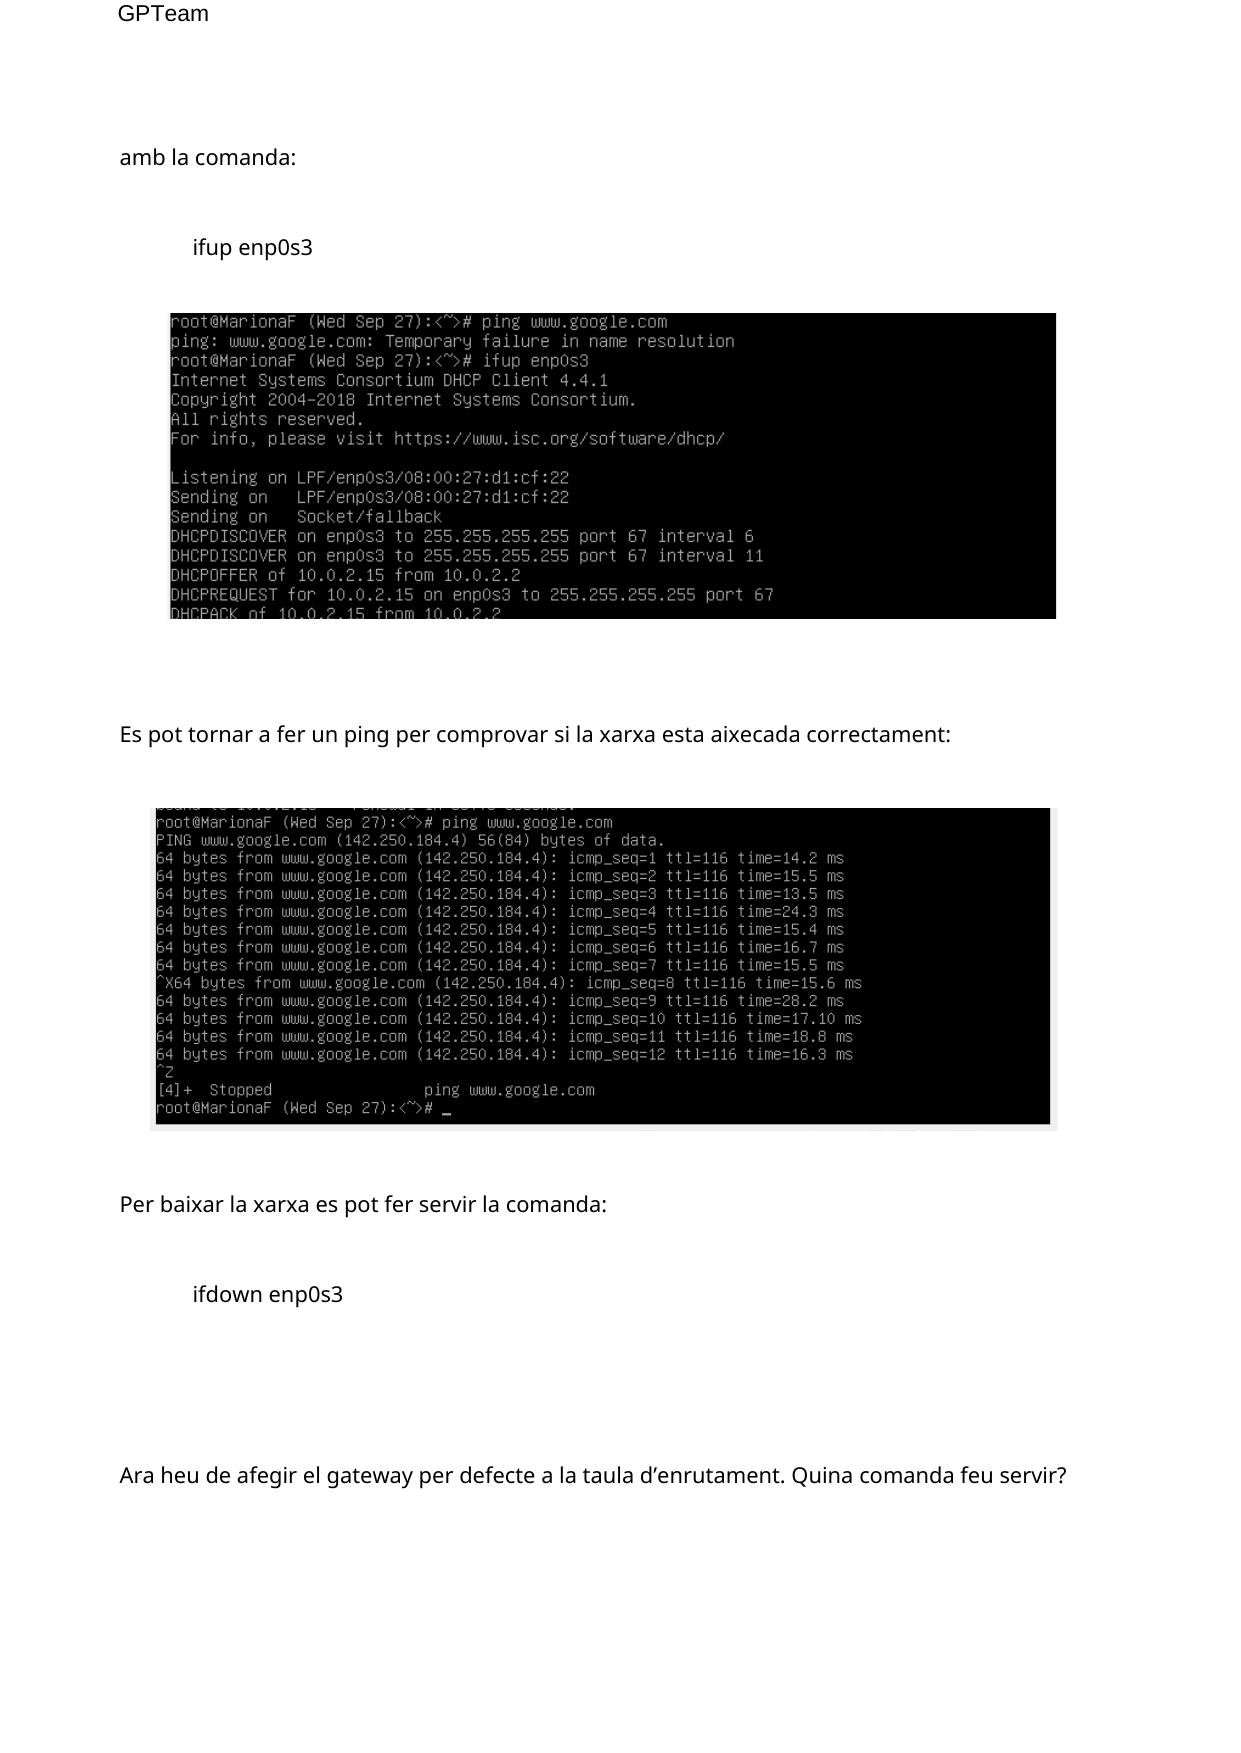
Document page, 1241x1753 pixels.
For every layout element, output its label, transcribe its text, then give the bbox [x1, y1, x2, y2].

text ifup enp0s3 [119, 232, 1122, 262]
text ifdown enp0s3 [119, 1279, 1122, 1309]
text Es pot tornar a fer un ping per comprovar si la xarxa esta aixecada correctament: [119, 322, 1122, 748]
text Per baixar la xarxa es pot fer servir la comanda: [119, 1189, 1122, 1219]
picture [953, 354, 1057, 619]
text Ara heu de afegir el gateway per defecte a la taula d’enrutament. Quina comanda feu servir? [119, 1460, 1122, 1490]
text amb la comanda: [119, 141, 1122, 171]
